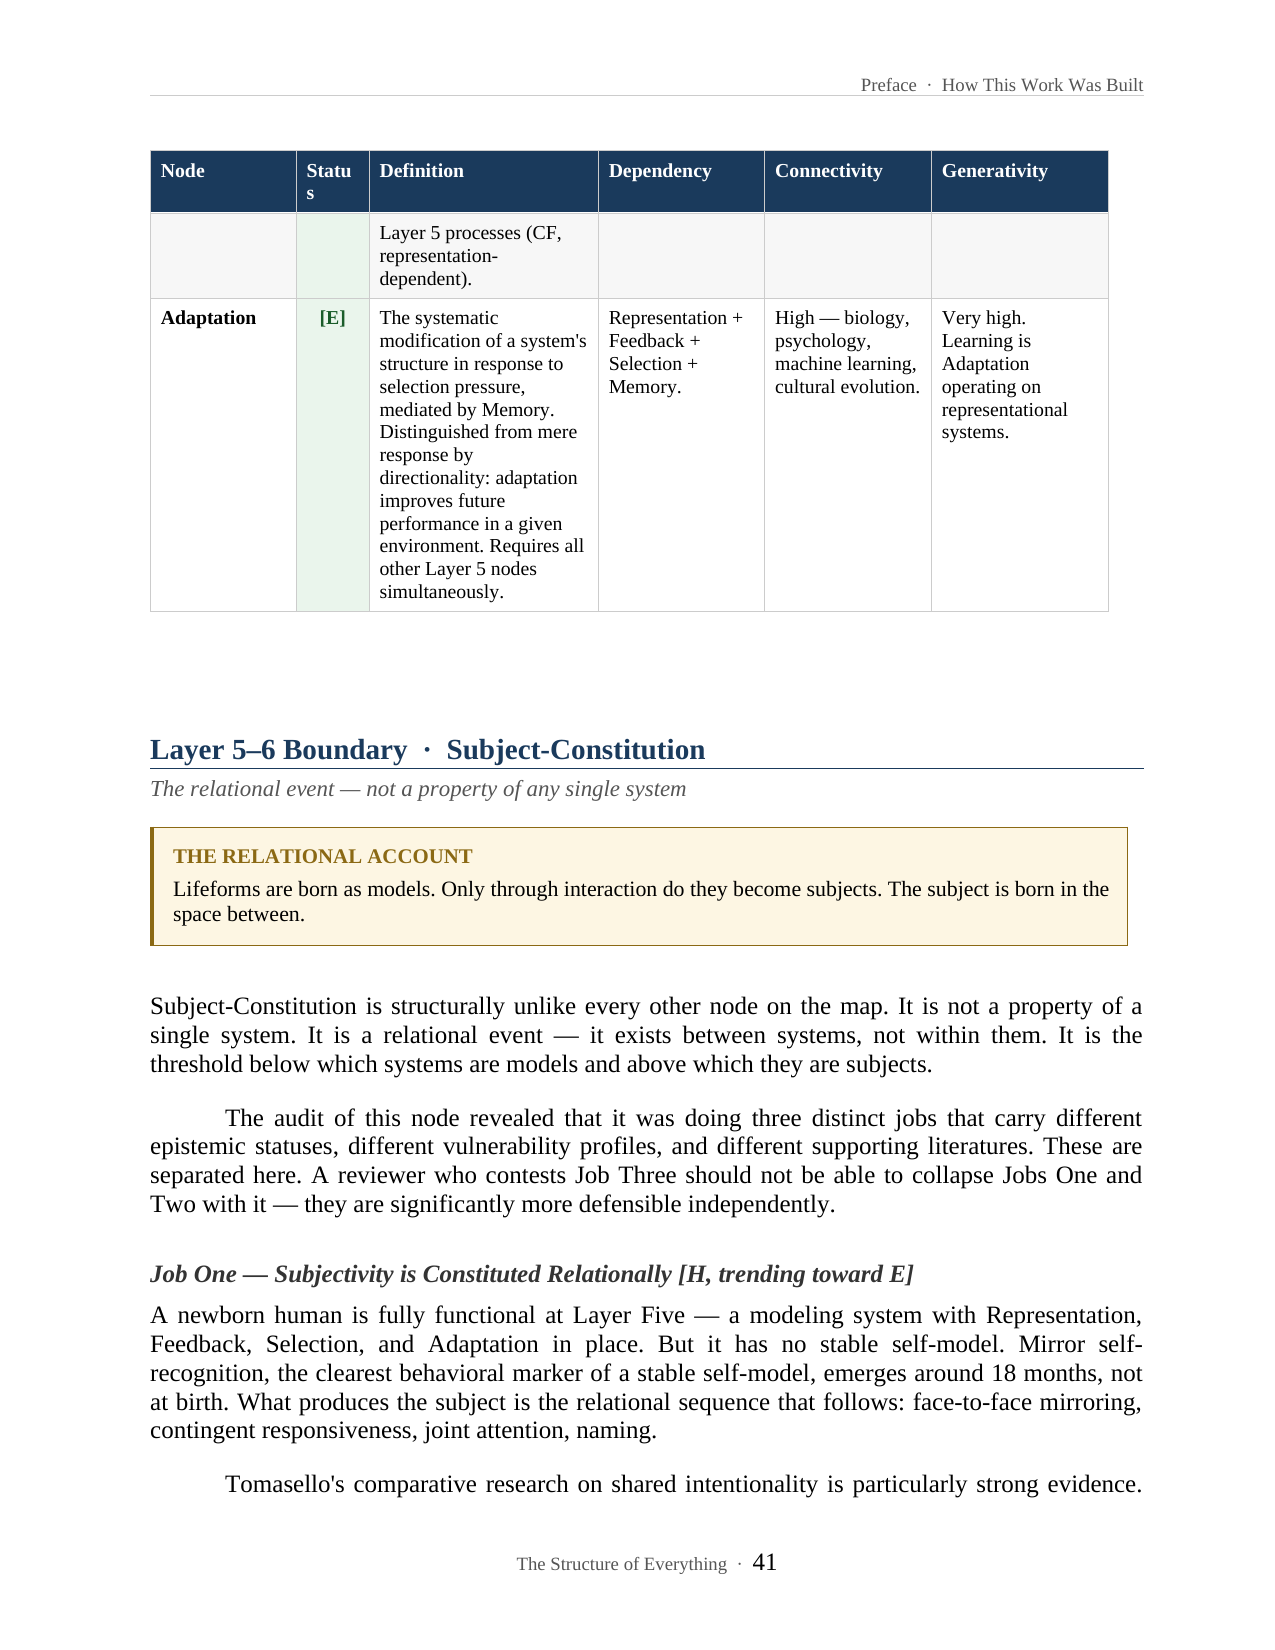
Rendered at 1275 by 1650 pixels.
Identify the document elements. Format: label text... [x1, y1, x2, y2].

table_cell High — biology, psychology, machine learning, cultural evolution. [765, 299, 931, 611]
text Tomasello's comparative research on shared intentionality is particularly strong evidence. [150, 1469, 1144, 1498]
table_cell [599, 214, 764, 298]
text A newborn human is fully functional at Layer Five — a modeling system with Representation, Feedback, Selection, and Adaptation in place. But it has no stable self-model. Mirror self-recognition, the clearest behavioral marker of a stable self-model, emerges around 18 months, not at birth. What produces the subject is the relational sequence that follows: face-to-face mirroring, contingent responsiveness, joint attention, naming. [150, 1301, 1144, 1444]
table_cell [151, 214, 296, 298]
table_cell Very high. Learning is Adaptation operating on representational systems. [932, 299, 1108, 611]
table_cell [932, 214, 1108, 298]
text The relational event — not a property of any single system [150, 775, 1144, 802]
table_cell The systematic modification of a system's structure in response to selection pressure, mediated by Memory. Distinguished from mere response by directionality: adaptation improves future performance in a given environment. Requires all other Layer 5 nodes simultaneously. [370, 299, 598, 611]
text The audit of this node revealed that it was doing three distinct jobs that carry different epistemic statuses, different vulnerability profiles, and different supporting literatures. These are separated here. A reviewer who contests Job Three should not be able to collapse Jobs One and Two with it — they are significantly more defensible independently. [150, 1103, 1144, 1218]
table_header Status [297, 151, 369, 212]
text Layer 5–6 Boundary · Subject-Constitution [150, 732, 1144, 768]
table_header Connectivity [765, 151, 931, 212]
table_header Dependency [599, 151, 764, 212]
table_cell [765, 214, 931, 298]
table_header THE RELATIONAL ACCOUNT Lifeforms are born as models. Only through interaction do they become subjects. The subject is born in the space between. [154, 828, 1127, 945]
text Subject-Constitution is structurally unlike every other node on the map. It is not a property of a single system. It is a relational event — it exists between systems, not within them. It is the threshold below which systems are models and above which they are subjects. [150, 991, 1144, 1078]
table_cell Layer 5 processes (CF, representation-dependent). [370, 214, 598, 298]
table_header Generativity [932, 151, 1108, 212]
table_cell [E] [297, 299, 369, 611]
table_cell Adaptation [151, 299, 296, 611]
table_header Definition [370, 151, 598, 212]
table_header Node [151, 151, 296, 212]
table_cell [297, 214, 369, 298]
table_cell Representation + Feedback + Selection + Memory. [599, 299, 764, 611]
subtitle Job One — Subjectivity is Constituted Relationally [H, trending toward E] [150, 1259, 1144, 1288]
